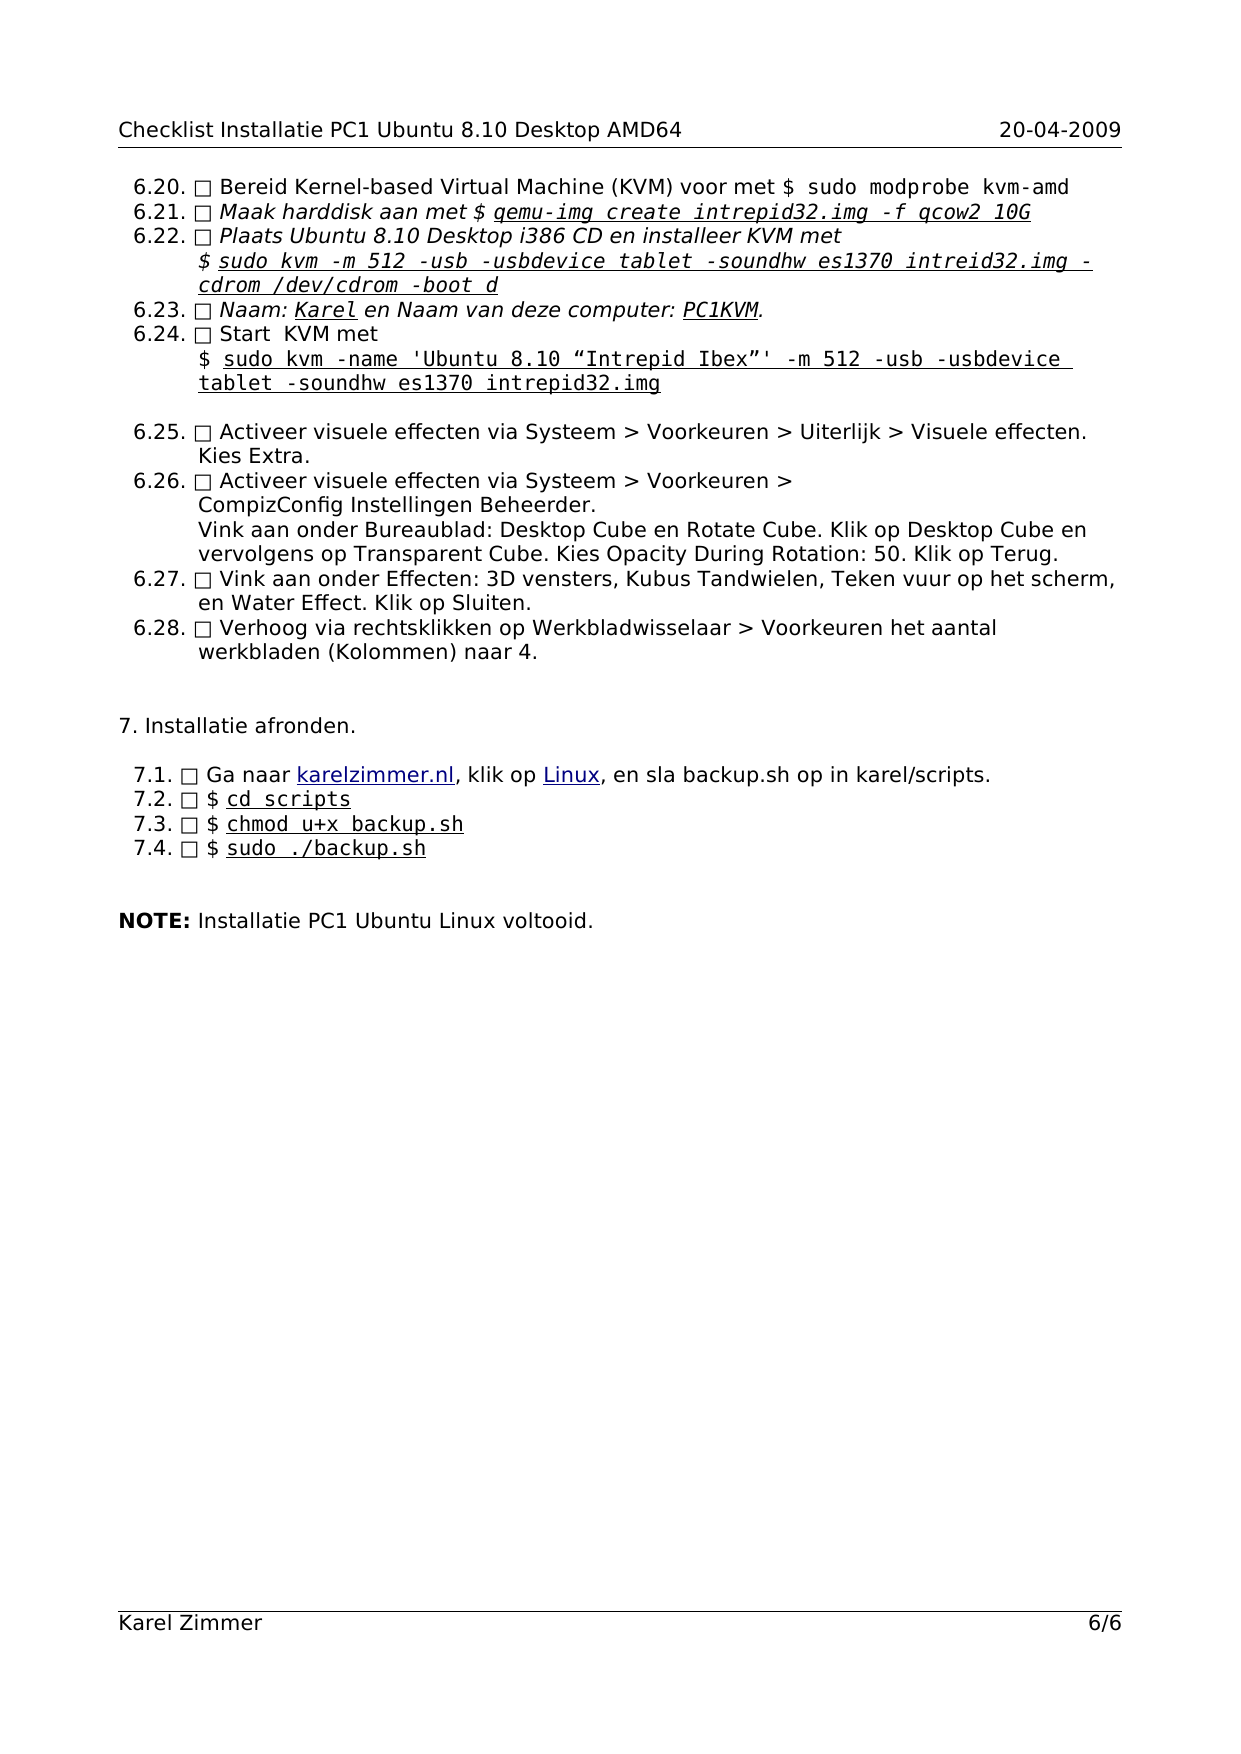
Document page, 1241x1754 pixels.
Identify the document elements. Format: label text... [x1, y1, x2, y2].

list Maak harddisk aan met $ qemu-img create intrepid32.img -f qcow2 10G [133, 199, 1122, 224]
list $ sudo ./backup.sh [133, 836, 1122, 861]
list Naam: Karel en Naam van deze computer: PC1KVM. [133, 297, 1122, 322]
list Activeer visuele effecten via Systeem > Voorkeuren > Uiterlijk > Visuele effecten. Kies Extra. [133, 420, 1122, 469]
list Start KVM met $ sudo kvm -name 'Ubuntu 8.10 “Intrepid Ibex”' -m 512 -usb -usbdevice tablet -soundhw es1370 intrepid32.img [133, 322, 1122, 395]
list Activeer visuele effecten via Systeem > Voorkeuren > CompizConfig Instellingen Beheerder. Vink aan onder Bureaublad: Desktop Cube en Rotate Cube. Klik op Desktop Cube en vervolgens op Transparent Cube. Kies Opacity During Rotation: 50. Klik op Terug. [133, 469, 1122, 567]
list $ chmod u+x backup.sh [133, 812, 1122, 836]
list $ cd scripts [133, 787, 1122, 812]
list Bereid Kernel-based Virtual Machine (KVM) voor met $ sudo modprobe kvm-amd [133, 175, 1122, 199]
list Plaats Ubuntu 8.10 Desktop i386 CD en installeer KVM met $ sudo kvm -m 512 -usb -usbdevice tablet -soundhw es1370 intreid32.img -cdrom /dev/cdrom -boot d [133, 224, 1122, 297]
list Vink aan onder Effecten: 3D vensters, Kubus Tandwielen, Teken vuur op het scherm, en Water Effect. Klik op Sluiten. [133, 567, 1122, 616]
list Installatie afronden. [118, 714, 1122, 738]
list Verhoog via rechtsklikken op Werkbladwisselaar > Voorkeuren het aantal werkbladen (Kolommen) naar 4. [133, 616, 1122, 665]
list NOTE: Installatie PC1 Ubuntu Linux voltooid. [118, 909, 1122, 934]
list Ga naar karelzimmer.nl, klik op Linux, en sla backup.sh op in karel/scripts. [133, 763, 1122, 787]
